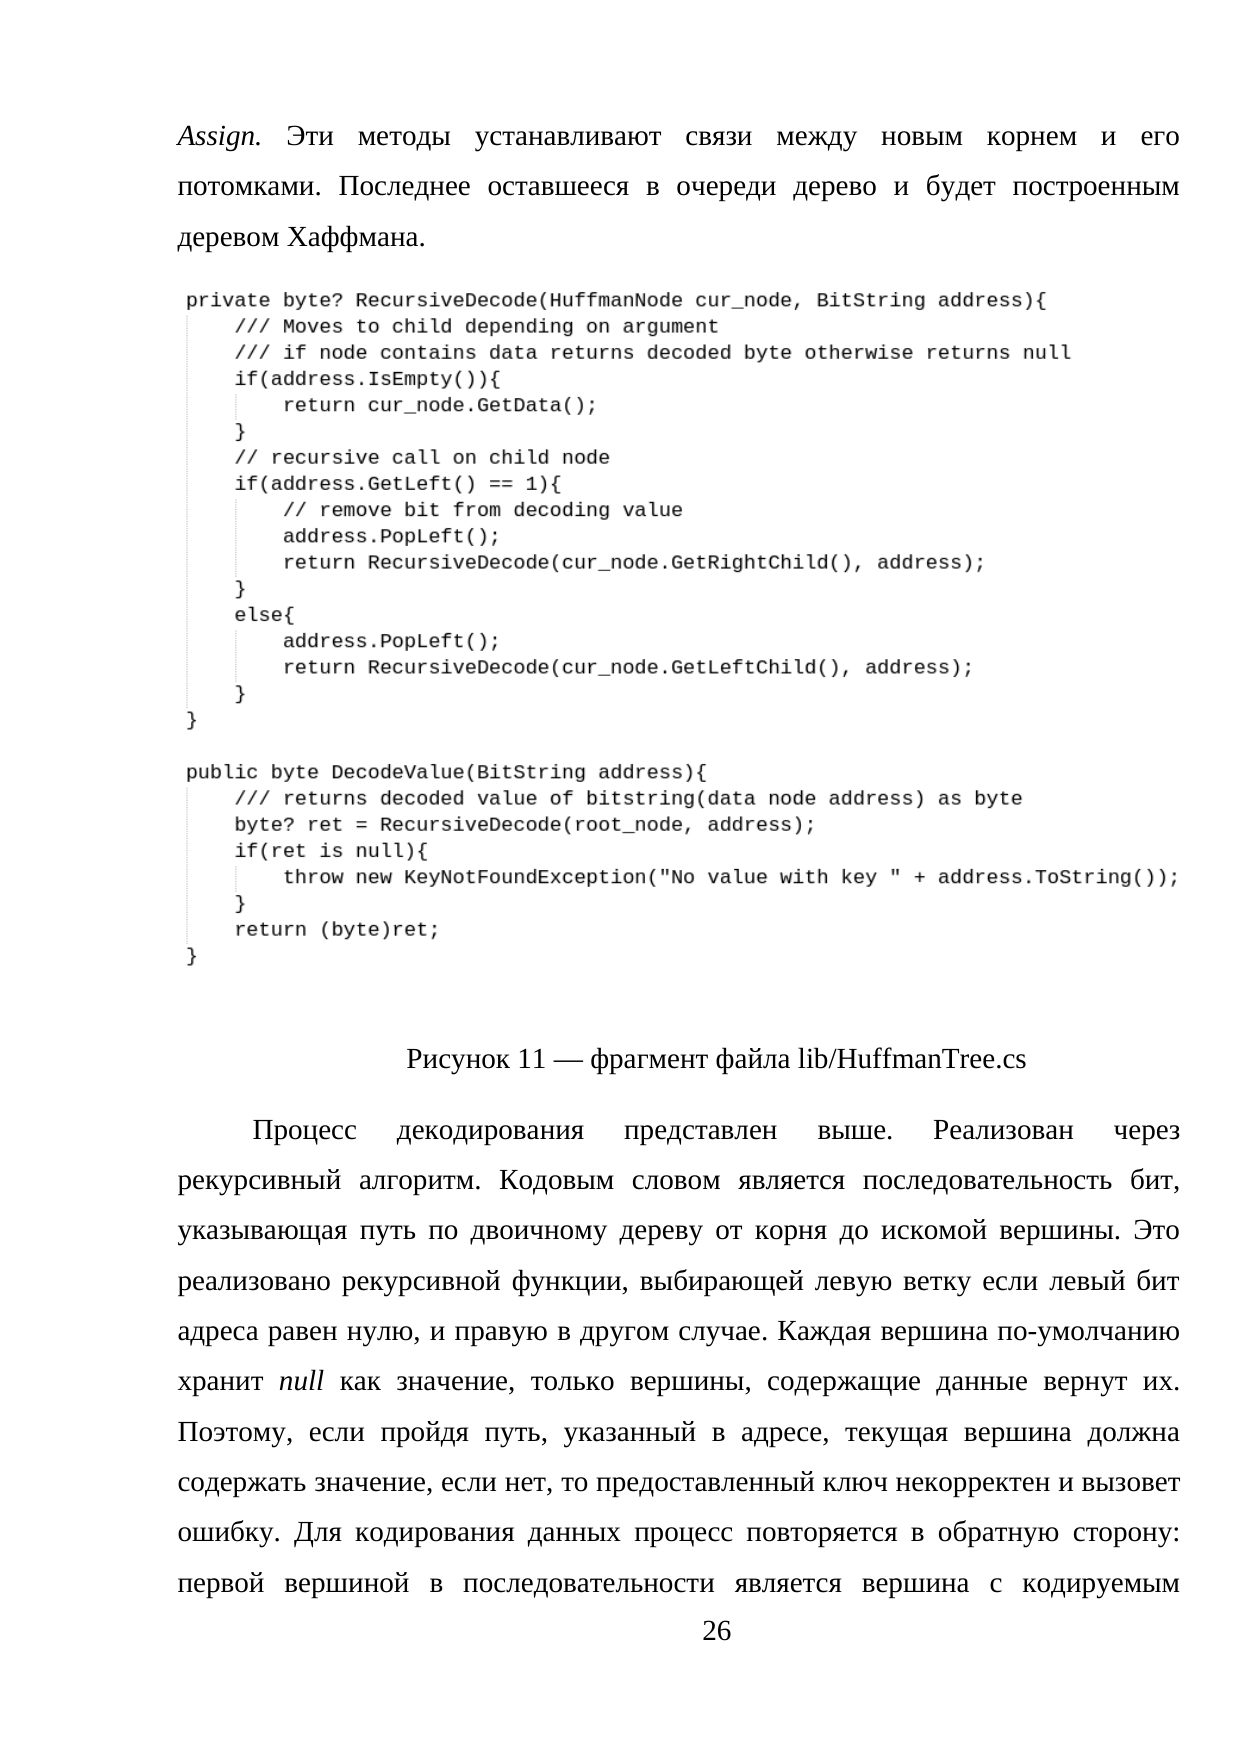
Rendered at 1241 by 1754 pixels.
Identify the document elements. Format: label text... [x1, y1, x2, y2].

text Процесс декодирования представлен выше. Реализован через рекурсивный алгоритм. Кодовым словом является последовательность бит, указывающая путь по двоичному дереву от корня до искомой вершины. Это реализовано рекурсивной функции, выбирающей левую ветку если левый бит адреса равен нулю, и правую в другом случае. Каждая вершина по-умолчанию хранит null как значение, только вершины, содержащие данные вернут их. Поэтому, если пройдя путь, указанный в адресе, текущая вершина должна содержать значение, если нет, то предоставленный ключ некорректен и вызовет ошибку. Для кодирования данных процесс повторяется в обратную сторону: первой вершиной в последовательности является вершина с кодируемым [177, 1112, 1181, 1598]
text Assign. Эти методы устанавливают связи между новым корнем и его потомками. Последнее оставшееся в очереди дерево и будет построенным деревом Хаффмана. [177, 118, 1181, 252]
subtitle Рисунок 11 — фрагмент файла lib/HuffmanTree.cs [177, 987, 1181, 1074]
picture [177, 285, 1182, 987]
